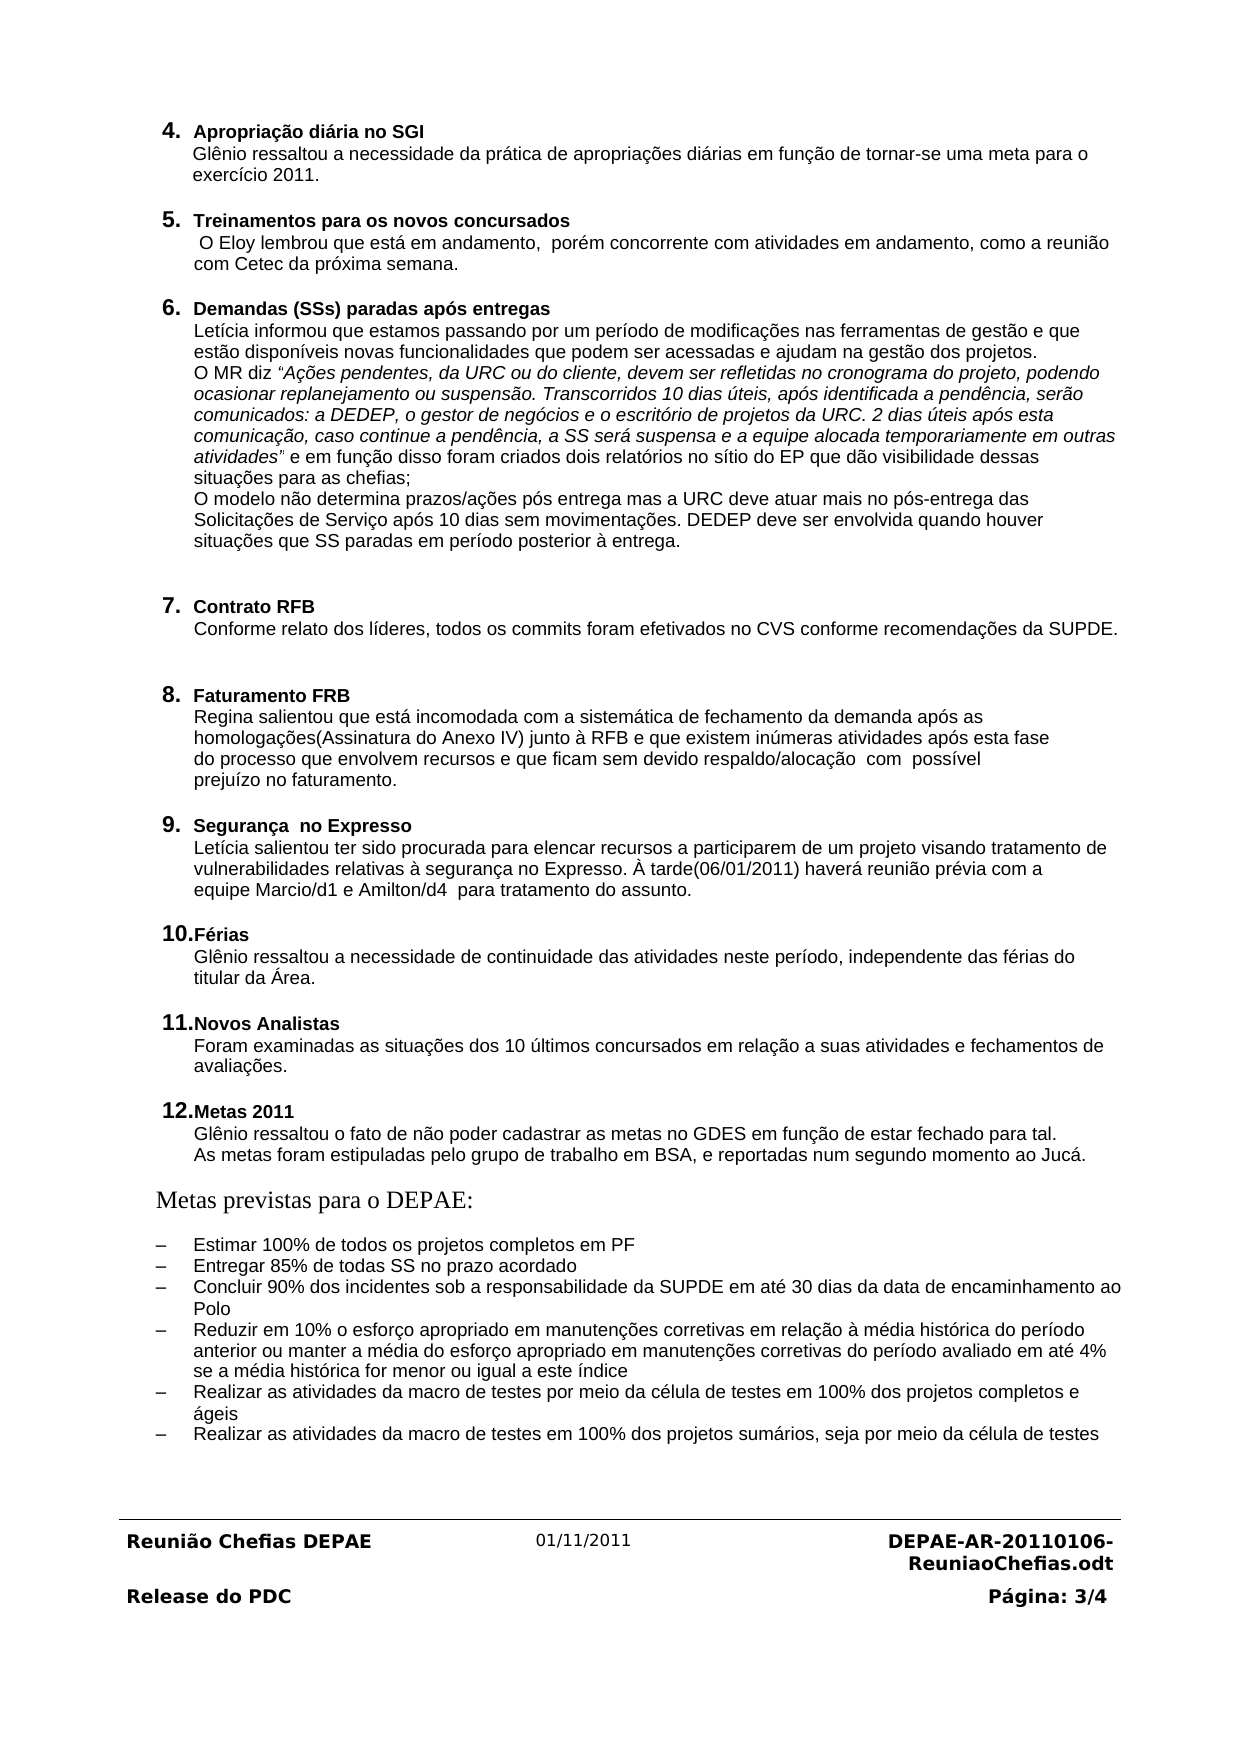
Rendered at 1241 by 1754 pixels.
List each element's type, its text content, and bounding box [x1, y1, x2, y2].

list Apropriação diária no SGI [156, 118, 1122, 144]
list Segurança no Expresso [156, 812, 1122, 837]
text prejuízo no faturamento. [194, 770, 1122, 791]
text O MR diz “Ações pendentes, da URC ou do cliente, devem ser refletidas no cronograma do projeto, podendo ocasionar replanejamento ou suspensão. Transcorridos 10 dias úteis, após identificada a pendência, serão comunicados: a DEDEP, o gestor de negócios e o escritório de projetos da URC. 2 dias úteis após esta comunicação, caso continue a pendência, a SS será suspensa e a equipe alocada temporariamente em outras atividades” e em função disso foram criados dois relatórios no sítio do EP que dão visibilidade dessas situações para as chefias; [194, 362, 1122, 488]
list Metas 2011 [156, 1098, 1122, 1123]
text Letícia salientou ter sido procurada para elencar recursos a participarem de um projeto visando tratamento de vulnerabilidades relativas à segurança no Expresso. À tarde(06/01/2011) haverá reunião prévia com a [194, 837, 1122, 879]
text Glênio ressaltou a necessidade da prática de apropriações diárias em função de tornar-se uma meta para o exercício 2011. [192, 144, 1122, 186]
text Letícia informou que estamos passando por um período de modificações nas ferramentas de gestão e que estão disponíveis novas funcionalidades que podem ser acessadas e ajudam na gestão dos projetos. [194, 321, 1122, 362]
text do processo que envolvem recursos e que ficam sem devido respaldo/alocação com possível [194, 749, 1122, 770]
list Faturamento FRB [156, 681, 1122, 707]
list Realizar as atividades da macro de testes em 100% dos projetos sumários, seja por meio da célula de testes [156, 1424, 1122, 1445]
list Reduzir em 10% o esforço apropriado em manutenções corretivas em relação à média histórica do período anterior ou manter a média do esforço apropriado em manutenções corretivas do período avaliado em até 4% se a média histórica for menor ou igual a este índice [156, 1319, 1122, 1382]
text Metas previstas para o DEPAE: [118, 1186, 1122, 1214]
text As metas foram estipuladas pelo grupo de trabalho em BSA, e reportadas num segundo momento ao Jucá. [194, 1144, 1122, 1165]
list Treinamentos para os novos concursados [156, 207, 1122, 232]
text Glênio ressaltou o fato de não poder cadastrar as metas no GDES em função de estar fechado para tal. [194, 1123, 1122, 1144]
text equipe Marcio/d1 e Amilton/d4 para tratamento do assunto. [194, 879, 1122, 900]
list Entregar 85% de todas SS no prazo acordado [156, 1256, 1122, 1277]
list Demandas (SSs) paradas após entregas [156, 295, 1122, 321]
list Contrato RFB [156, 593, 1122, 618]
text Foram examinadas as situações dos 10 últimos concursados em relação a suas atividades e fechamentos de avaliações. [194, 1035, 1122, 1077]
text Glênio ressaltou a necessidade de continuidade das atividades neste período, independente das férias do titular da Área. [194, 947, 1122, 988]
text Conforme relato dos líderes, todos os commits foram efetivados no CVS conforme recomendações da SUPDE. [194, 618, 1122, 639]
list Novos Analistas [156, 1009, 1122, 1035]
list Realizar as atividades da macro de testes por meio da célula de testes em 100% dos projetos completos e ágeis [156, 1382, 1122, 1424]
list Concluir 90% dos incidentes sob a responsabilidade da SUPDE em até 30 dias da data de encaminhamento ao Polo [156, 1277, 1122, 1319]
list Estimar 100% de todos os projetos completos em PF [156, 1235, 1122, 1256]
list Férias [156, 921, 1122, 947]
text Regina salientou que está incomodada com a sistemática de fechamento da demanda após as homologações(Assinatura do Anexo IV) junto à RFB e que existem inúmeras atividades após esta fase [194, 707, 1122, 749]
text O Eloy lembrou que está em andamento, porém concorrente com atividades em andamento, como a reunião com Cetec da próxima semana. [194, 232, 1122, 274]
text O modelo não determina prazos/ações pós entrega mas a URC deve atuar mais no pós-entrega das Solicitações de Serviço após 10 dias sem movimentações. DEDEP deve ser envolvida quando houver situações que SS paradas em período posterior à entrega. [194, 488, 1122, 551]
